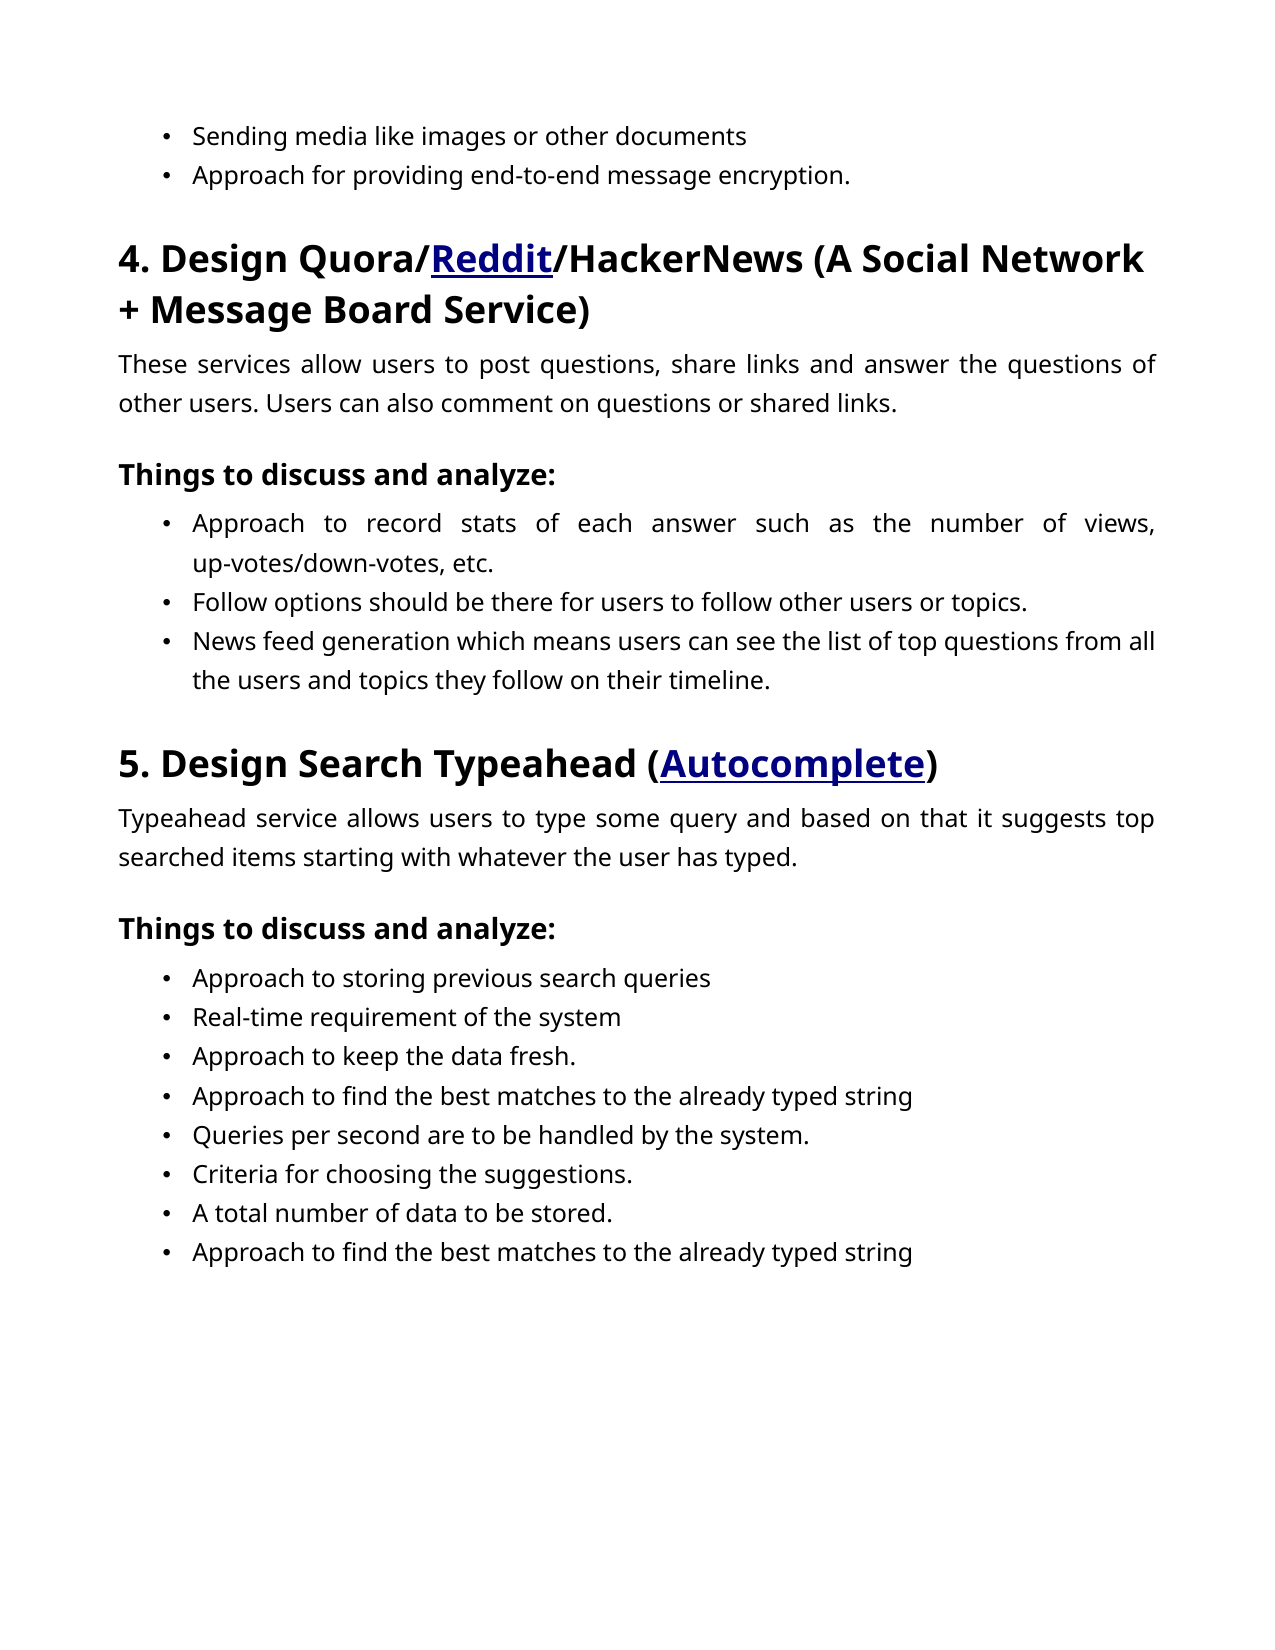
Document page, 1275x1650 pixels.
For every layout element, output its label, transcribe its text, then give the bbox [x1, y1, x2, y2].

text Typeahead service allows users to type some query and based on that it suggests top searched items starting with whatever the user has typed. [118, 801, 1157, 874]
list Approach for providing end-to-end message encryption. [162, 157, 1157, 191]
subtitle Things to discuss and analyze: [118, 908, 1157, 948]
subtitle 4. Design Quora/Reddit/HackerNews (A Social Network + Message Board Service) [118, 232, 1157, 334]
list Sending media like images or other documents [162, 118, 1157, 152]
list Approach to keep the data fresh. [162, 1039, 1157, 1073]
text These services allow users to post questions, share links and answer the questions of other users. Users can also comment on questions or shared links. [118, 346, 1157, 420]
list Follow options should be there for users to follow other users or topics. [162, 584, 1157, 618]
list Approach to find the best matches to the already typed string [162, 1078, 1157, 1112]
list Queries per second are to be handled by the system. [162, 1117, 1157, 1151]
list Criteria for choosing the suggestions. [162, 1156, 1157, 1191]
list A total number of data to be stored. [162, 1196, 1157, 1230]
list Approach to storing previous search queries [162, 961, 1157, 995]
list Real-time requirement of the system [162, 1000, 1157, 1034]
list Approach to record stats of each answer such as the number of views, up-votes/down-votes, etc. [162, 506, 1157, 579]
subtitle 5. Design Search Typeahead (Autocomplete) [118, 737, 1157, 788]
list Approach to find the best matches to the already typed string [162, 1235, 1157, 1269]
list News feed generation which means users can see the list of top questions from all the users and topics they follow on their timeline. [162, 624, 1157, 697]
subtitle Things to discuss and analyze: [118, 454, 1157, 494]
